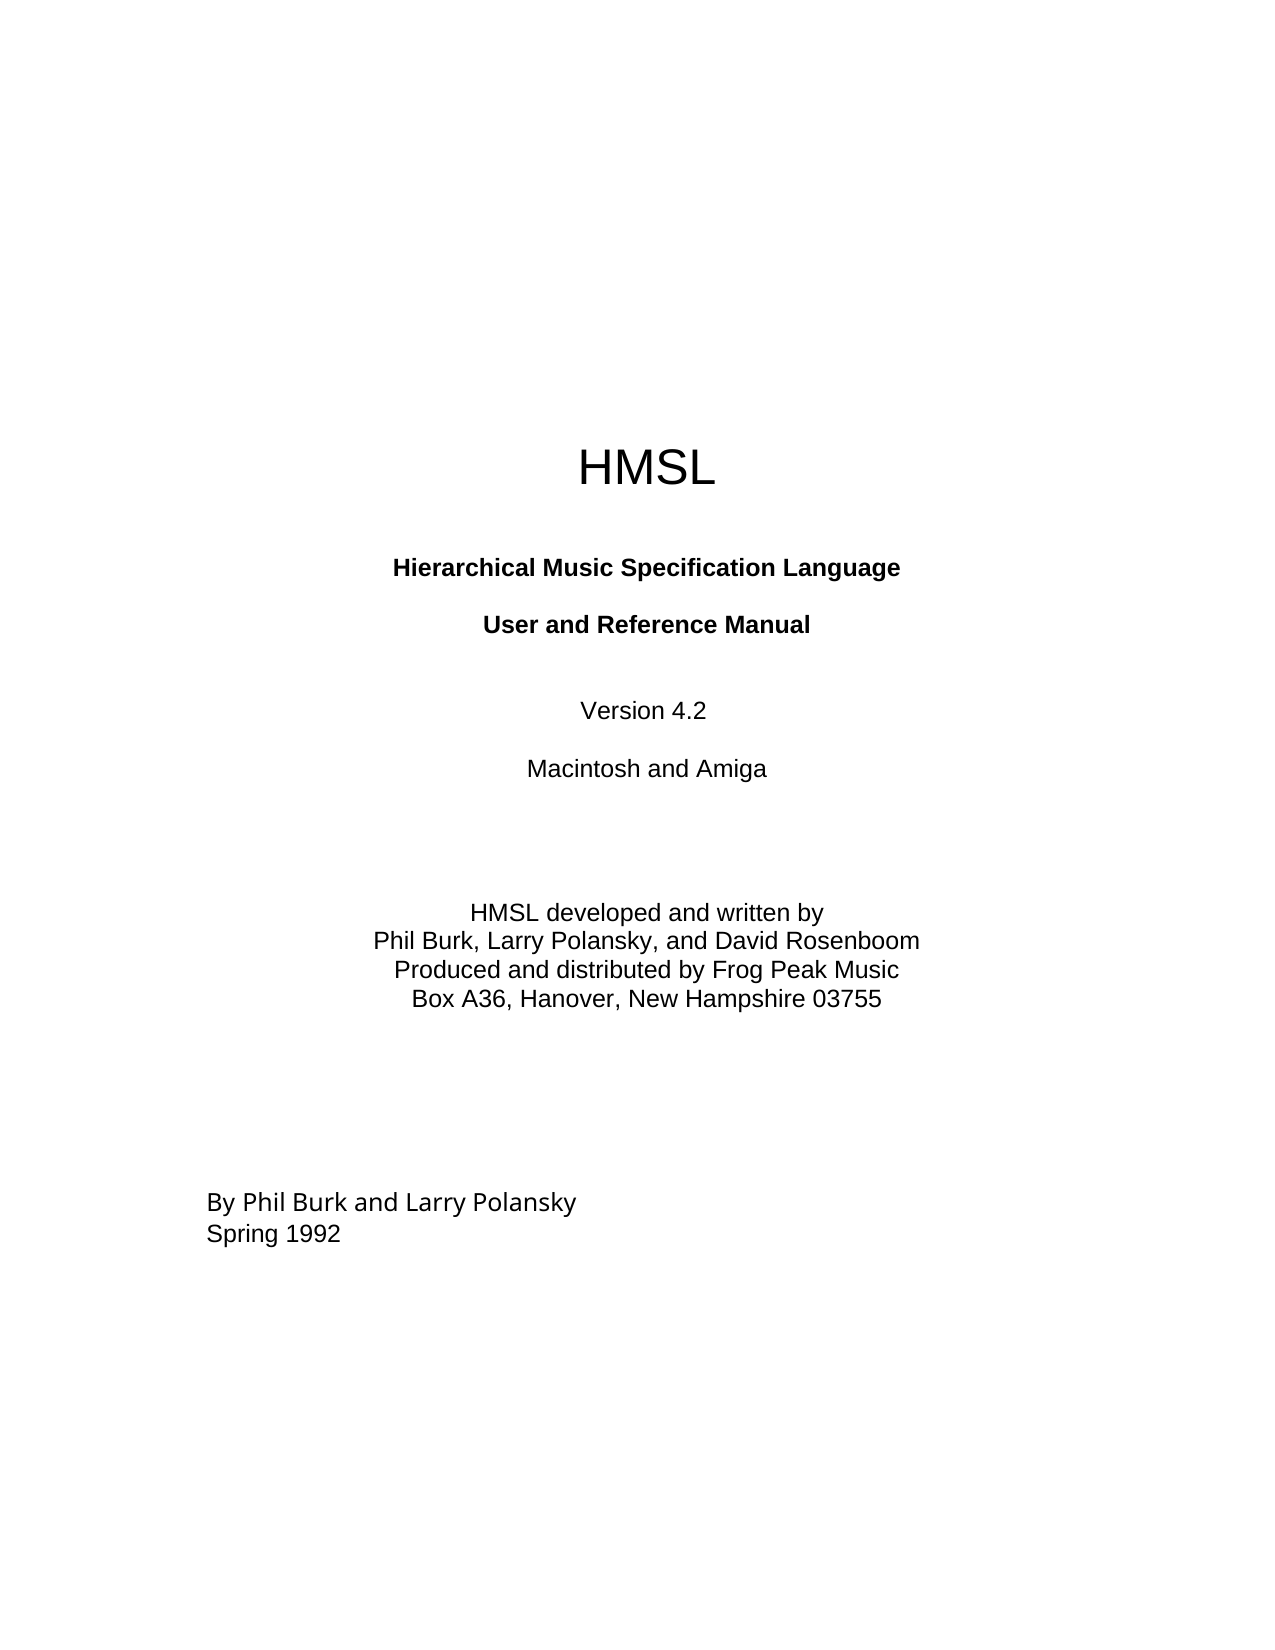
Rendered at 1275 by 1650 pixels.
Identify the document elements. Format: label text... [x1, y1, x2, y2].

text Produced and distributed by Frog Peak Music [206, 955, 1087, 984]
text Hierarchical Music Specification Language [206, 552, 1087, 581]
text Version 4.2 [206, 696, 1087, 725]
text Phil Burk, Larry Polansky, and David Rosenboom [206, 926, 1087, 955]
text HMSL developed and written by [206, 897, 1087, 926]
text Spring 1992 [206, 1219, 1087, 1248]
text By Phil Burk and Larry Polansky [206, 1185, 1087, 1219]
text HMSL [206, 437, 1087, 495]
text User and Reference Manual [206, 610, 1087, 639]
text Macintosh and Amiga [206, 754, 1087, 782]
text Box A36, Hanover, New Hampshire 03755 [206, 984, 1087, 1012]
